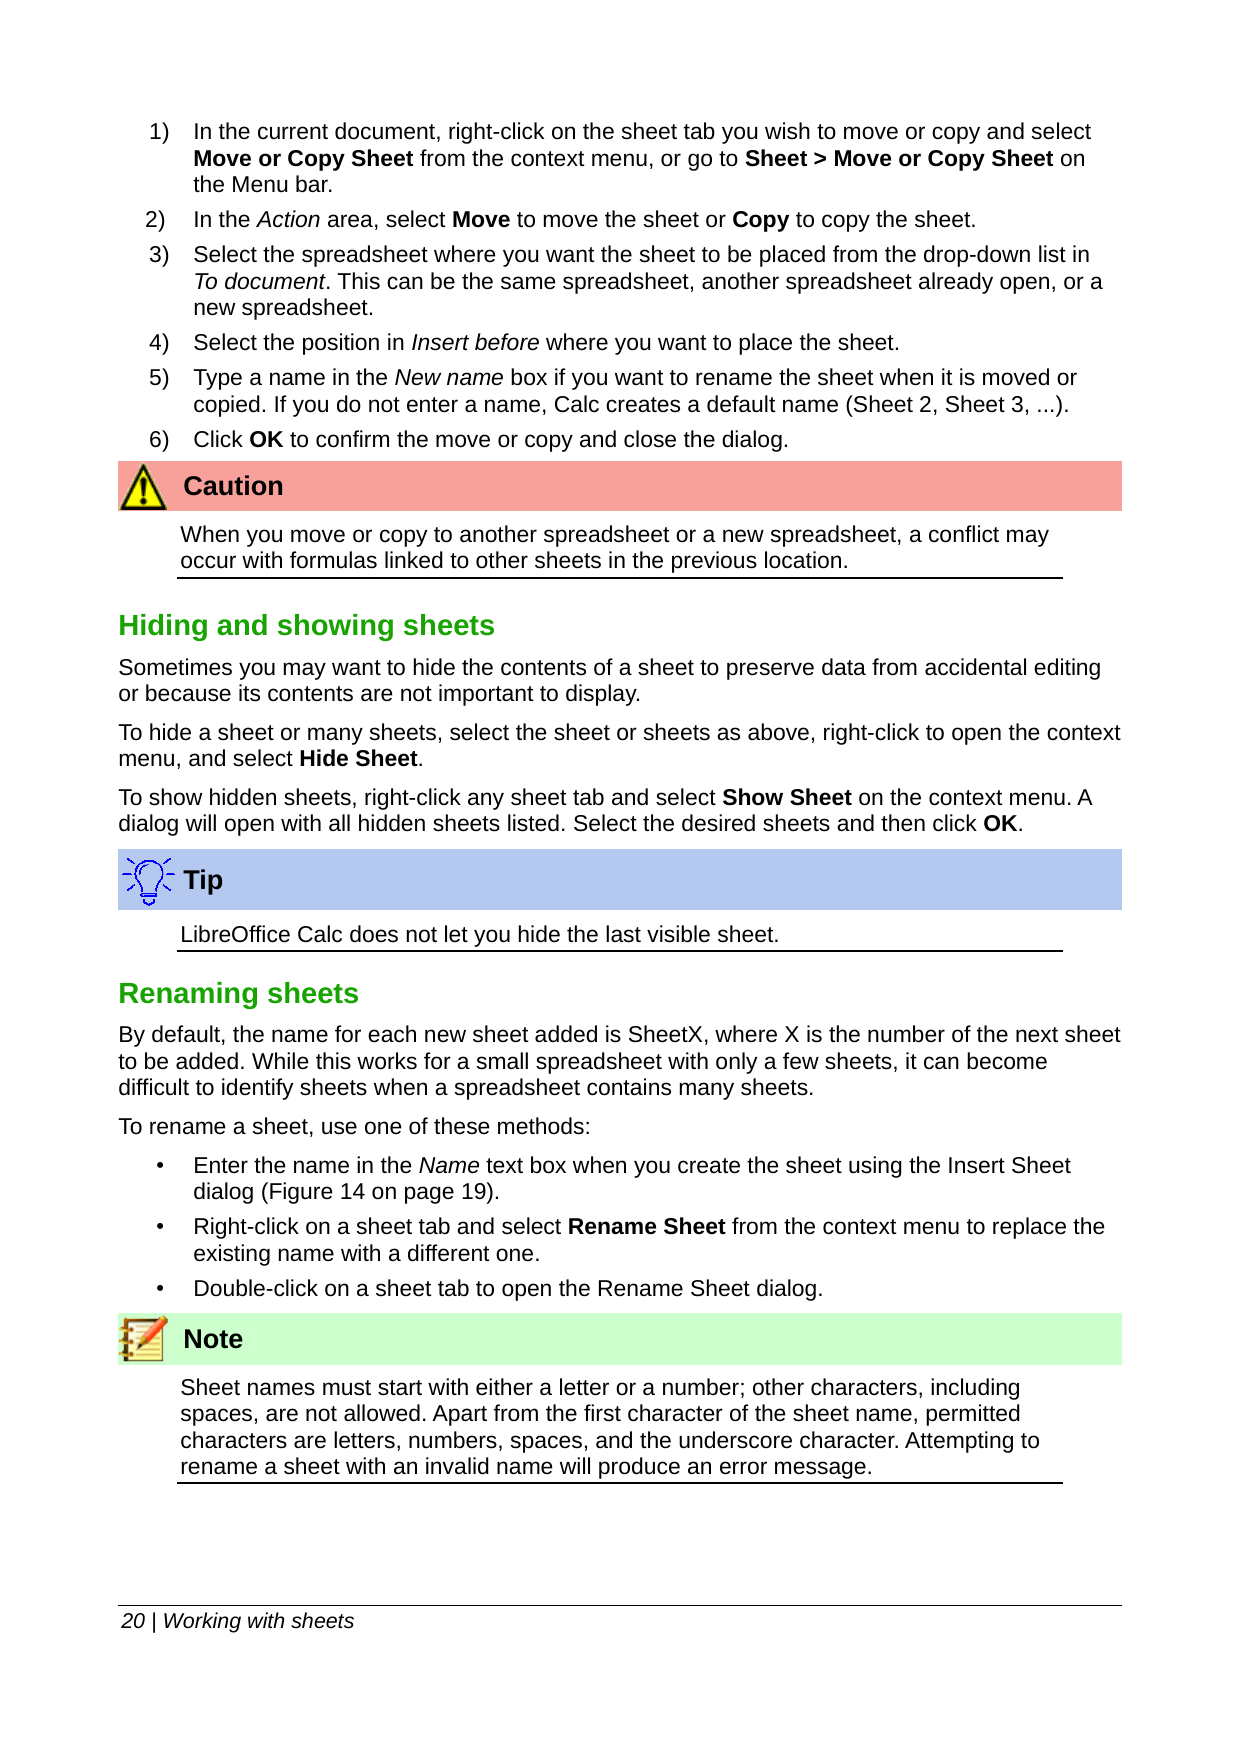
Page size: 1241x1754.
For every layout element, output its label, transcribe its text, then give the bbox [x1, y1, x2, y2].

picture [119, 462, 167, 510]
picture [119, 850, 179, 910]
text Sometimes you may want to hide the contents of a sheet to preserve data from accidental editing or because its contents are not important to display. [118, 654, 1122, 706]
list Double-click on a sheet tab to open the Rename Sheet dialog. [156, 1275, 1122, 1301]
list Enter the name in the Name text box when you create the sheet using the Insert Sheet dialog (Figure 14 on page 19). [156, 1152, 1122, 1204]
text When you move or copy to another spreadsheet or a new spreadsheet, a conflict may occur with formulas linked to other sheets in the previous location. [177, 518, 1063, 577]
list To rename a sheet, use one of these methods: [118, 1113, 1122, 1139]
subtitle Note [118, 1313, 1122, 1365]
list Type a name in the New name box if you want to rename the sheet when it is moved or copied. If you do not enter a name, Calc creates a default name (Sheet 2, Sheet 3, ...). [169, 364, 1122, 417]
list Right-click on a sheet tab and select Rename Sheet from the context menu to replace the existing name with a different one. [156, 1213, 1122, 1266]
list Select the spreadsheet where you want the sheet to be placed from the drop-down list in To document. This can be the same spreadsheet, another spreadsheet already open, or a new spreadsheet. [169, 241, 1122, 320]
picture [119, 1314, 170, 1365]
text By default, the name for each new sheet added is SheetX, where X is the number of the next sheet to be added. While this works for a small spreadsheet with only a few sheets, it can become difficult to identify sheets when a spreadsheet contains many sheets. [118, 1021, 1122, 1100]
subtitle Tip [118, 849, 1122, 910]
list In the current document, right-click on the sheet tab you wish to move or copy and select Move or Copy Sheet from the context menu, or go to Sheet > Move or Copy Sheet on the Menu bar. [169, 118, 1122, 197]
text Sheet names must start with either a letter or a number; other characters, including spaces, are not allowed. Apart from the first character of the sheet name, permitted characters are letters, numbers, spaces, and the underscore character. Attempting to rename a sheet with an invalid name will produce an error message. [177, 1371, 1063, 1482]
list Click OK to confirm the move or copy and close the dialog. [169, 426, 1122, 452]
list In the Action area, select Move to move the sheet or Copy to copy the sheet. [165, 206, 1122, 232]
subtitle Hiding and showing sheets [118, 608, 1122, 642]
text To show hidden sheets, right-click any sheet tab and select Show Sheet on the context menu. A dialog will open with all hidden sheets listed. Select the desired sheets and then click OK. [118, 784, 1122, 837]
subtitle Caution [118, 461, 1122, 511]
text LibreOffice Calc does not let you hide the last visible sheet. [177, 918, 1063, 950]
subtitle Renaming sheets [118, 976, 1122, 1009]
text To hide a sheet or many sheets, select the sheet or sheets as above, right-click to open the context menu, and select Hide Sheet. [118, 719, 1122, 772]
list Select the position in Insert before where you want to place the sheet. [169, 329, 1122, 356]
